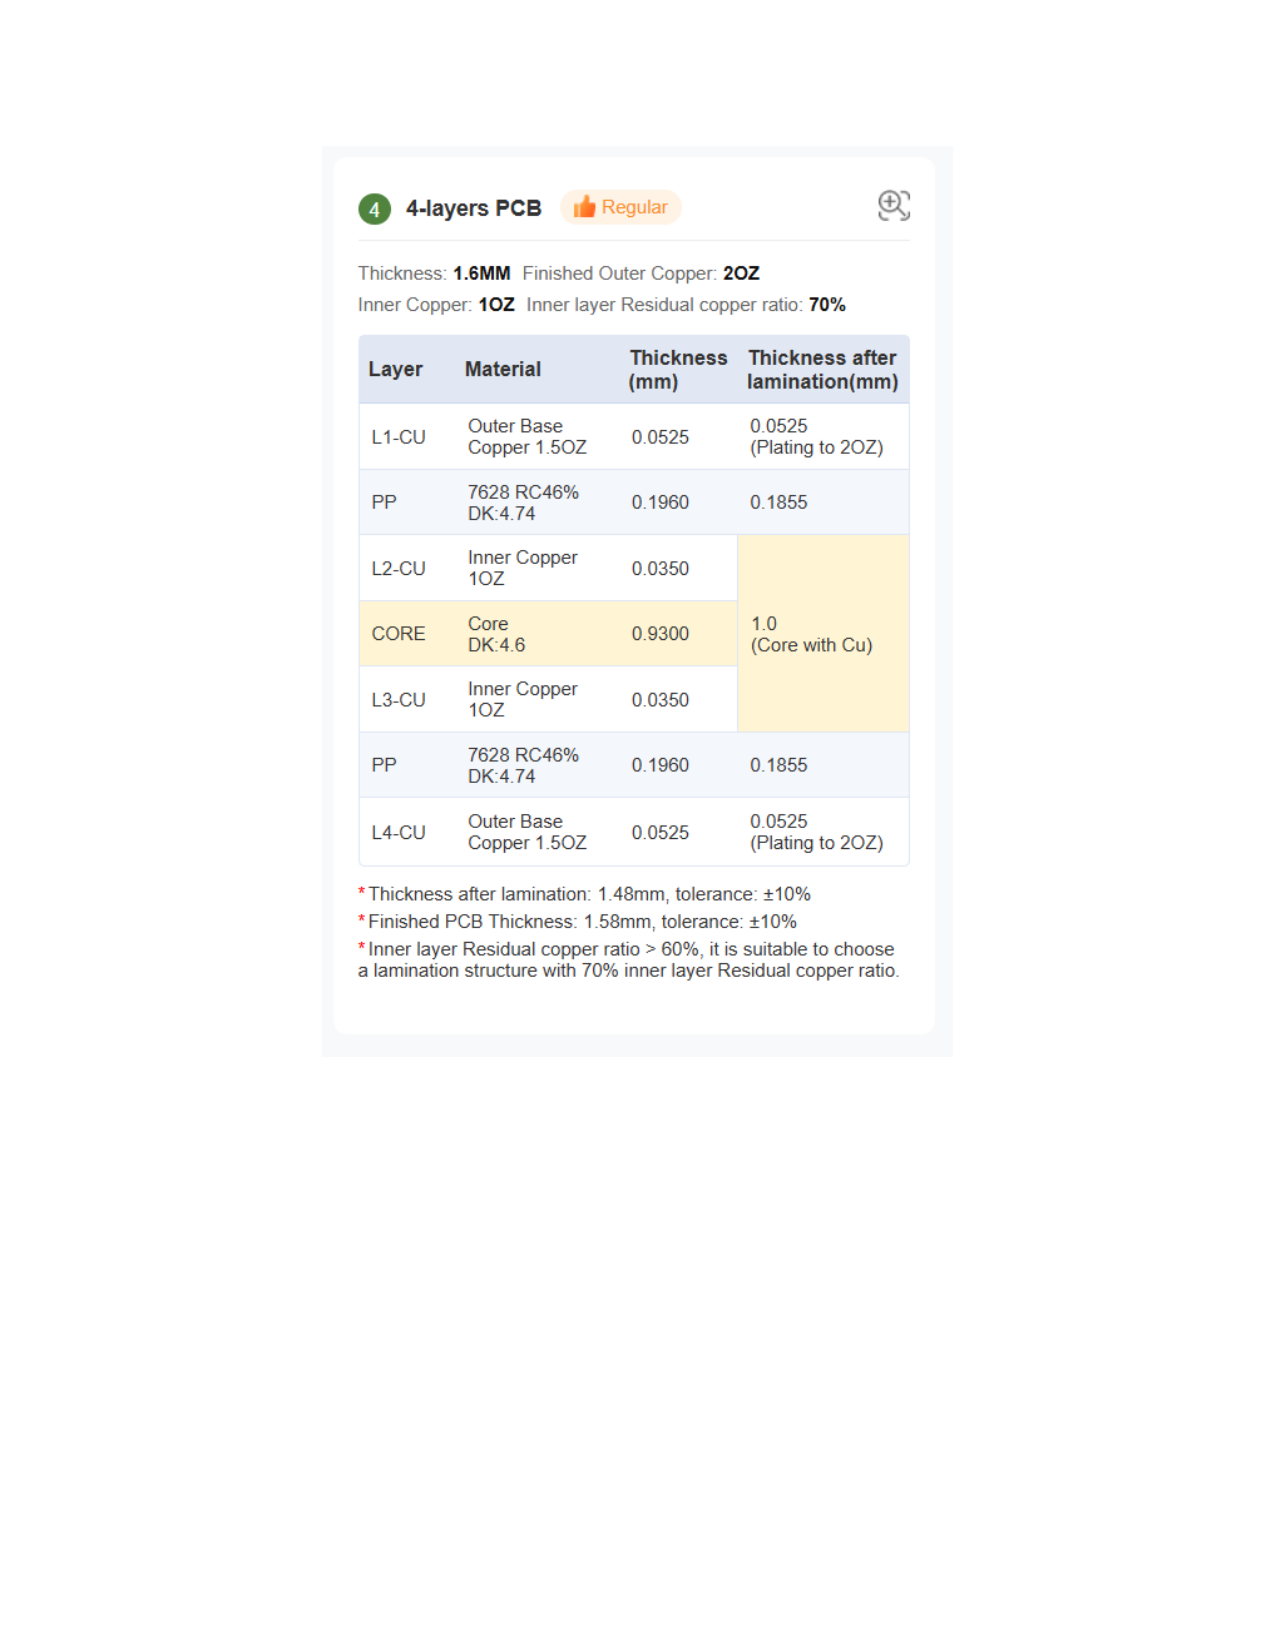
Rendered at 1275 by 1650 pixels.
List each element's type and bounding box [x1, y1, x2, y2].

picture [321, 146, 954, 1057]
